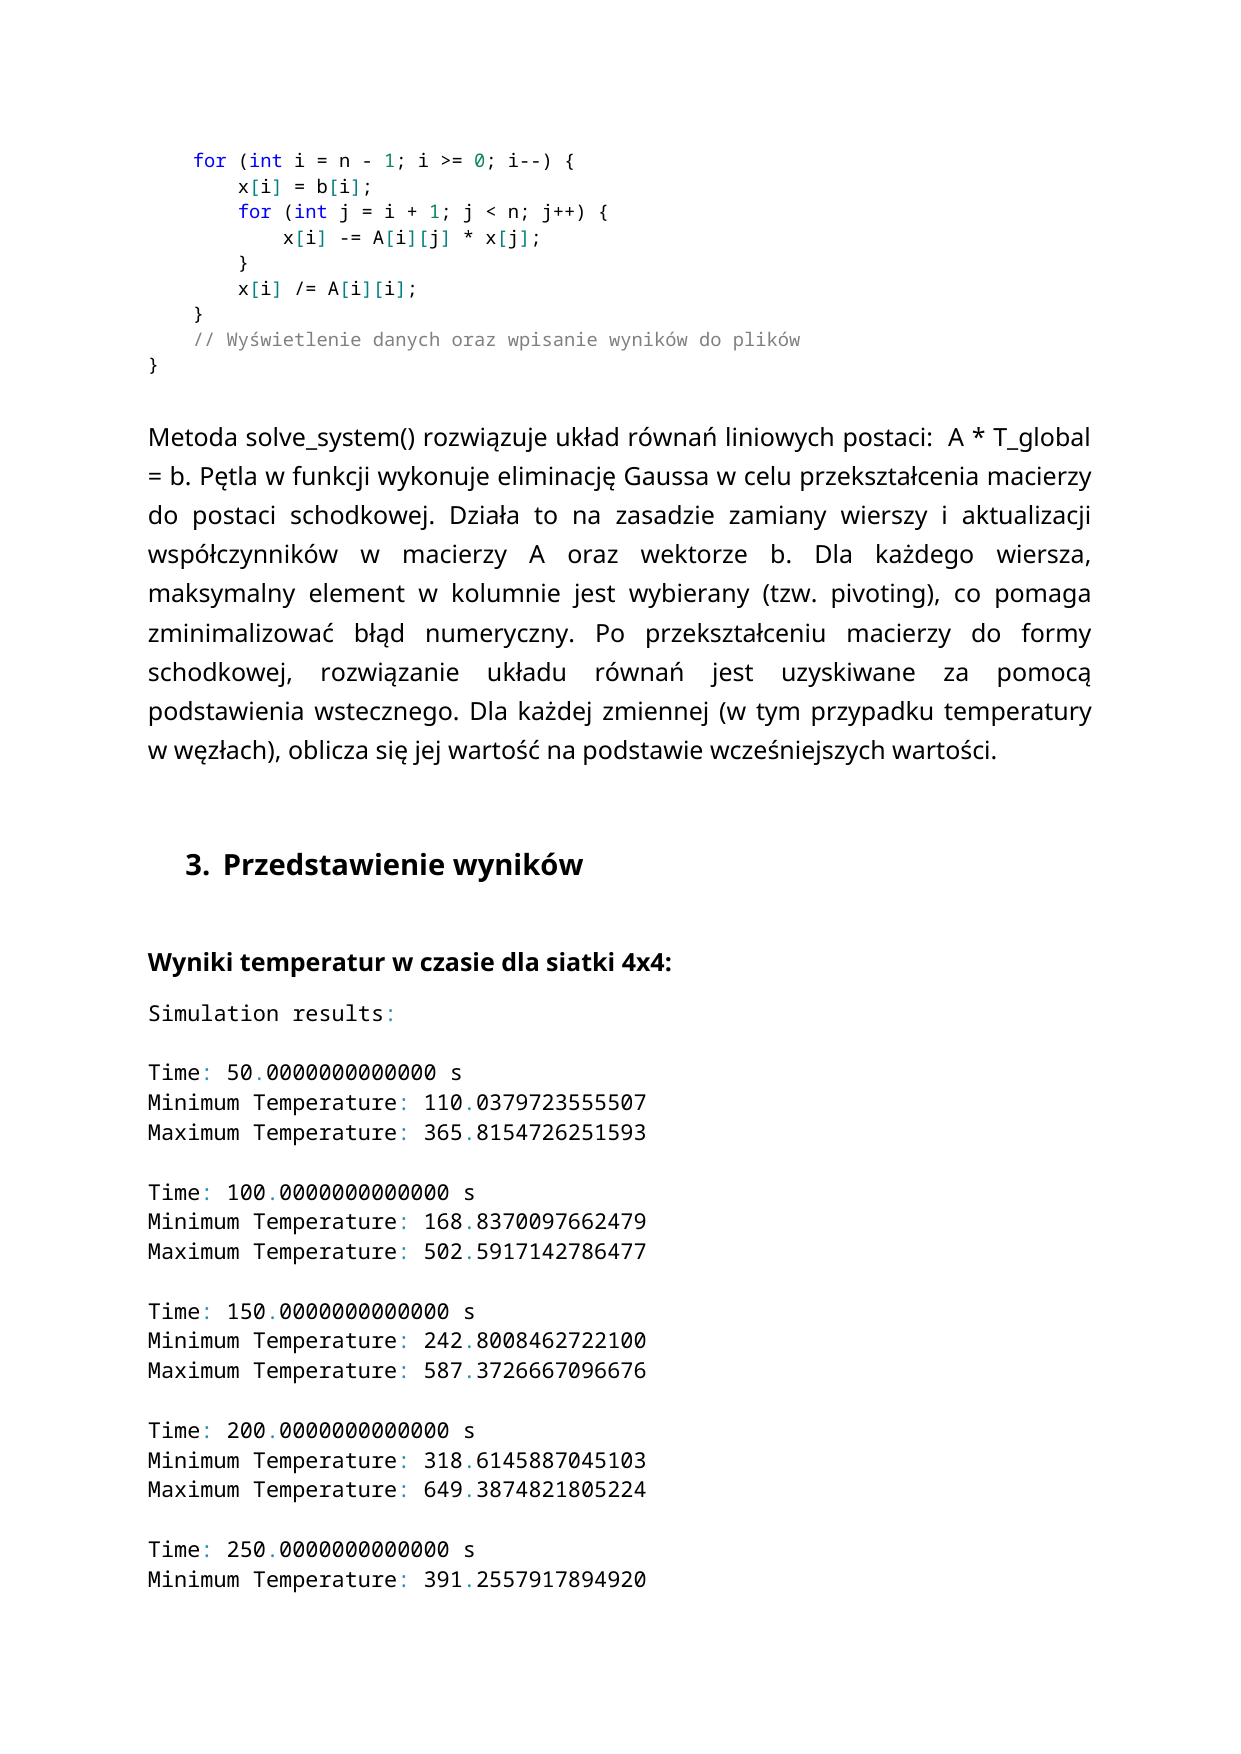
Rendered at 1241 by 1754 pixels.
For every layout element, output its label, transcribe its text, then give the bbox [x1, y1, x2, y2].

text Time: 100.0000000000000 s [148, 1177, 1093, 1206]
text Maximum Temperature: 502.5917142786477 [148, 1236, 1093, 1266]
text } [148, 250, 1093, 275]
text Simulation results: [148, 998, 1093, 1028]
text Time: 150.0000000000000 s [148, 1296, 1093, 1326]
text for (int j = i + 1; j < n; j++) { [148, 199, 1093, 224]
text Metoda solve_system() rozwiązuje układ równań liniowych postaci: A * T_global = b. Pętla w funkcji wykonuje eliminację Gaussa w celu przekształcenia macierzy do postaci schodkowej. Działa to na zasadzie zamiany wierszy i aktualizacji współczynników w macierzy A oraz wektorze b. Dla każdego wiersza, maksymalny element w kolumnie jest wybierany (tzw. pivoting), co pomaga zminimalizować błąd numeryczny. Po przekształceniu macierzy do formy schodkowej, rozwiązanie układu równań jest uzyskiwane za pomocą podstawienia wstecznego. Dla każdej zmiennej (w tym przypadku temperatury w węzłach), oblicza się jej wartość na podstawie wcześniejszych wartości. [148, 419, 1093, 767]
text Maximum Temperature: 587.3726667096676 [148, 1355, 1093, 1385]
text Maximum Temperature: 649.3874821805224 [148, 1474, 1093, 1504]
text Wyniki temperatur w czasie dla siatki 4x4: [148, 945, 1093, 979]
text Time: 200.0000000000000 s [148, 1415, 1093, 1445]
text Minimum Temperature: 318.6145887045103 [148, 1445, 1093, 1474]
text Maximum Temperature: 365.8154726251593 [148, 1117, 1093, 1147]
text x[i] = b[i]; [148, 173, 1093, 199]
text x[i] /= A[i][i]; [148, 275, 1093, 301]
text Time: 250.0000000000000 s [148, 1534, 1093, 1564]
text x[i] -= A[i][j] * x[j]; [148, 224, 1093, 250]
text for (int i = n - 1; i >= 0; i--) { [148, 148, 1093, 173]
text // Wyświetlenie danych oraz wpisanie wyników do plików [148, 326, 1093, 352]
text } [148, 352, 1093, 377]
text } [148, 301, 1093, 326]
text Time: 50.0000000000000 s [148, 1057, 1093, 1087]
text Minimum Temperature: 391.2557917894920 [148, 1564, 1093, 1594]
text Minimum Temperature: 110.0379723555507 [148, 1087, 1093, 1117]
text Minimum Temperature: 168.8370097662479 [148, 1206, 1093, 1236]
list Przedstawienie wyników [185, 844, 1093, 884]
text Minimum Temperature: 242.8008462722100 [148, 1326, 1093, 1355]
